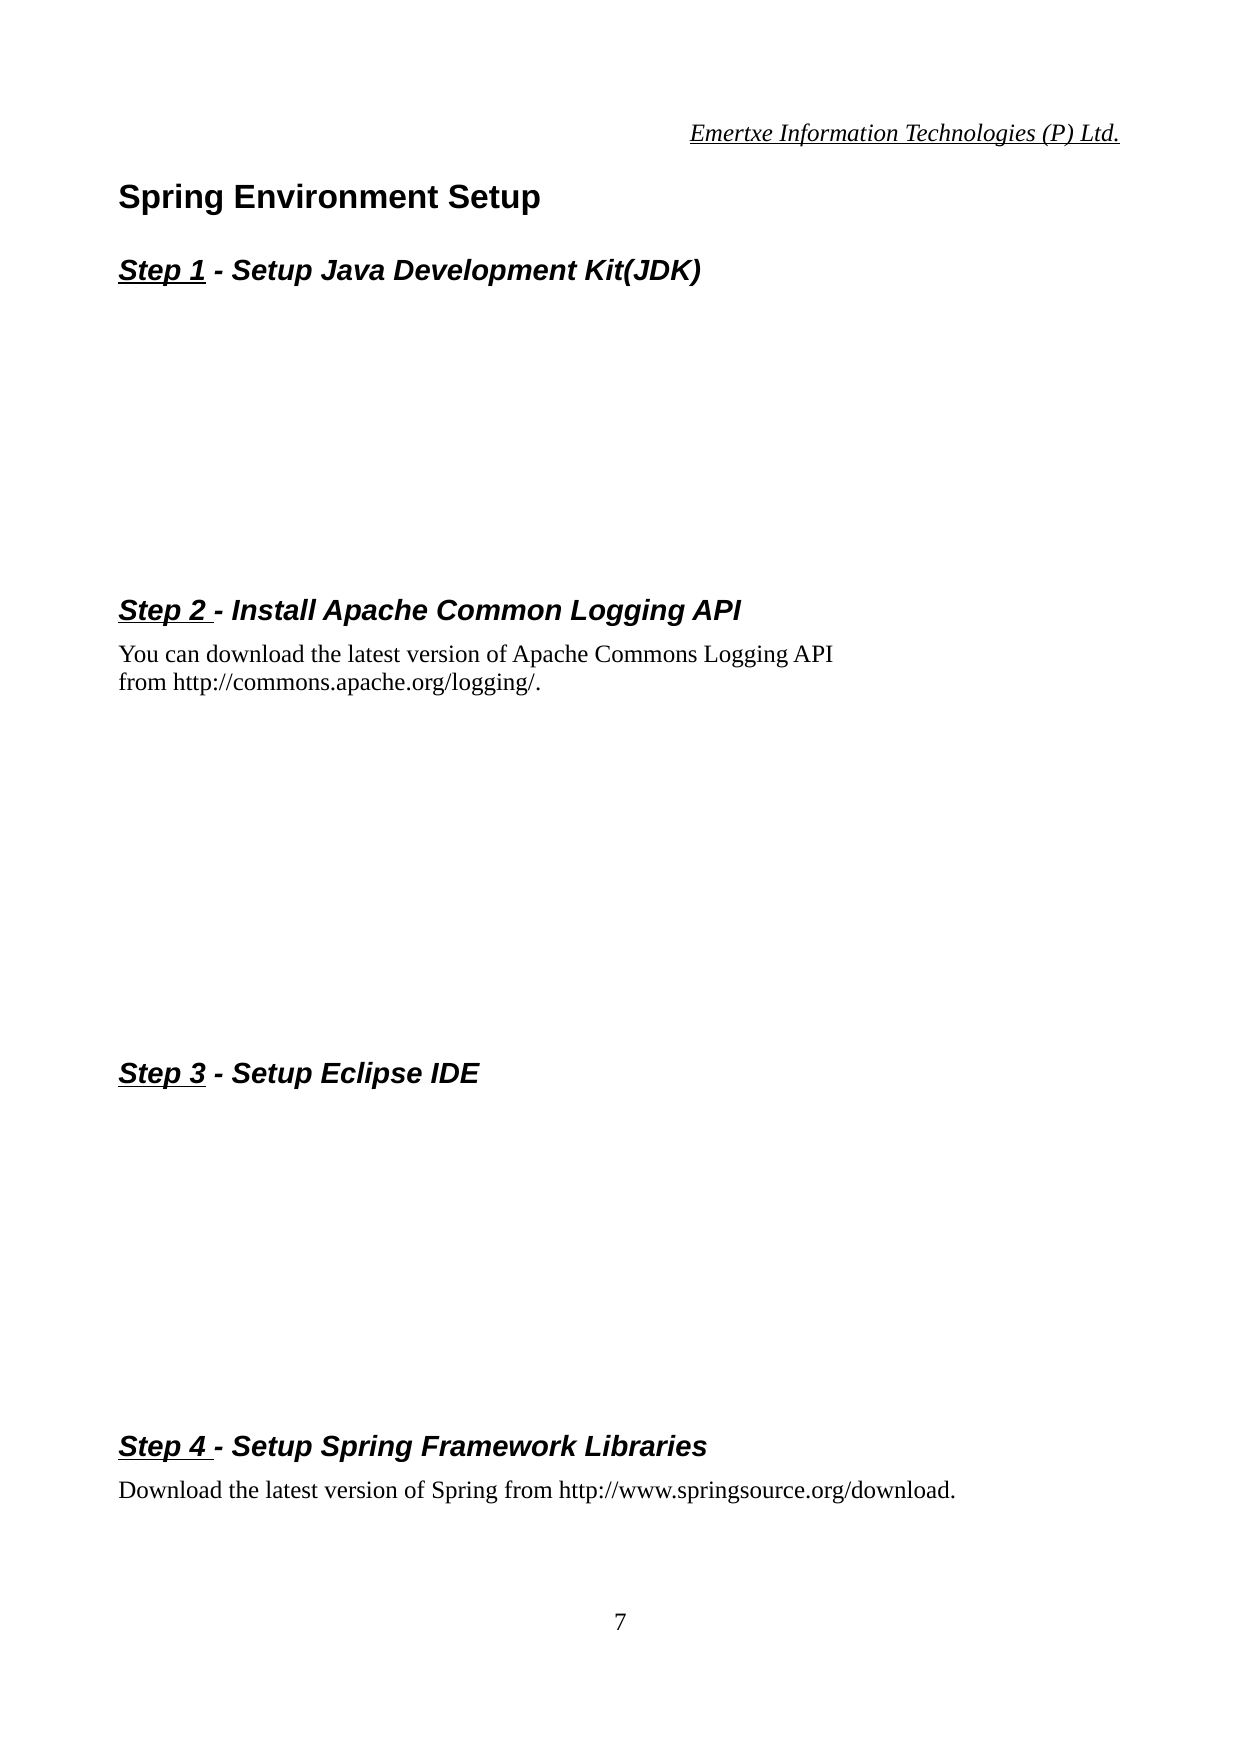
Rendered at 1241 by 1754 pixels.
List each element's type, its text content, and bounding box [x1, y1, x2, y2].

subtitle Step 1 - Setup Java Development Kit(JDK) [118, 253, 1122, 287]
subtitle Step 3 - Setup Eclipse IDE [118, 1057, 1122, 1090]
text You can download the latest version of Apache Commons Logging API [118, 639, 1122, 667]
subtitle Step 2 - Install Apache Common Logging API [118, 593, 1122, 626]
text from http://commons.apache.org/logging/. [118, 667, 1122, 696]
subtitle Step 4 - Setup Spring Framework Libraries [118, 1429, 1122, 1463]
text Download the latest version of Spring from http://www.springsource.org/download. [118, 1476, 1122, 1504]
subtitle Spring Environment Setup [118, 177, 1122, 216]
